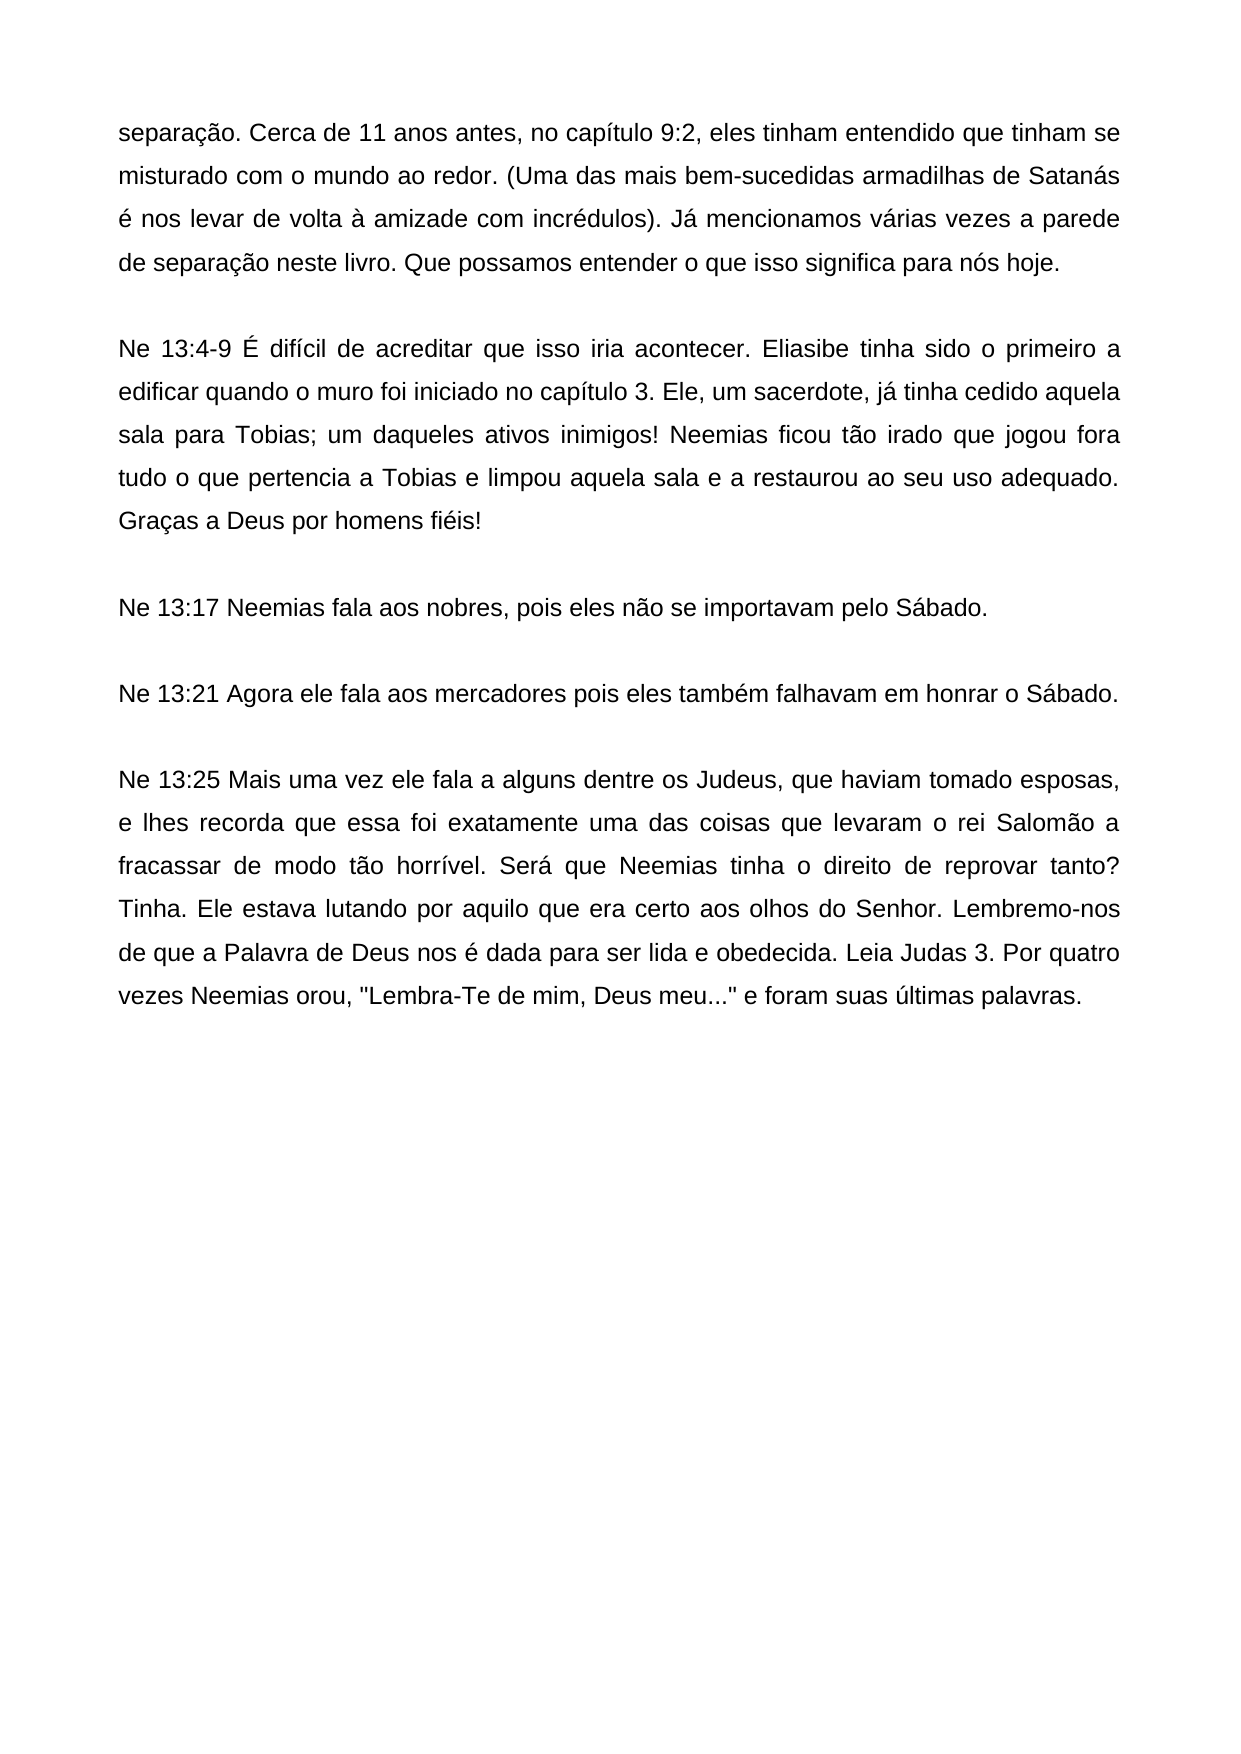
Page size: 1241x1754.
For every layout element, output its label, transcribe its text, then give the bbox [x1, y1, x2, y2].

text Ne 13:17 Neemias fala aos nobres, pois eles não se importavam pelo Sábado. [118, 592, 1122, 621]
text Ne 13:21 Agora ele fala aos mercadores pois eles também falhavam em honrar o Sábado. [118, 679, 1122, 707]
text Ne 13:4-9 É difícil de acreditar que isso iria acontecer. Eliasibe tinha sido o primeiro a edificar quando o muro foi iniciado no capítulo 3. Ele, um sacerdote, já tinha cedido aquela sala para Tobias; um daqueles ativos inimigos! Neemias ficou tão irado que jogou fora tudo o que pertencia a Tobias e limpou aquela sala e a restaurou ao seu uso adequado. Graças a Deus por homens fiéis! [118, 334, 1122, 535]
text Ne 13:25 Mais uma vez ele fala a alguns dentre os Judeus, que haviam tomado esposas, e lhes recorda que essa foi exatamente uma das coisas que levaram o rei Salomão a fracassar de modo tão horrível. Será que Neemias tinha o direito de reprovar tanto? Tinha. Ele estava lutando por aquilo que era certo aos olhos do Senhor. Lembremo-nos de que a Palavra de Deus nos é dada para ser lida e obedecida. Leia Judas 3. Por quatro vezes Neemias orou, "Lembra-Te de mim, Deus meu..." e foram suas últimas palavras. [118, 765, 1122, 1009]
text separação. Cerca de 11 anos antes, no capítulo 9:2, eles tinham entendido que tinham se misturado com o mundo ao redor. (Uma das mais bem-sucedidas armadilhas de Satanás é nos levar de volta à amizade com incrédulos). Já mencionamos várias vezes a parede de separação neste livro. Que possamos entender o que isso significa para nós hoje. [118, 118, 1122, 276]
